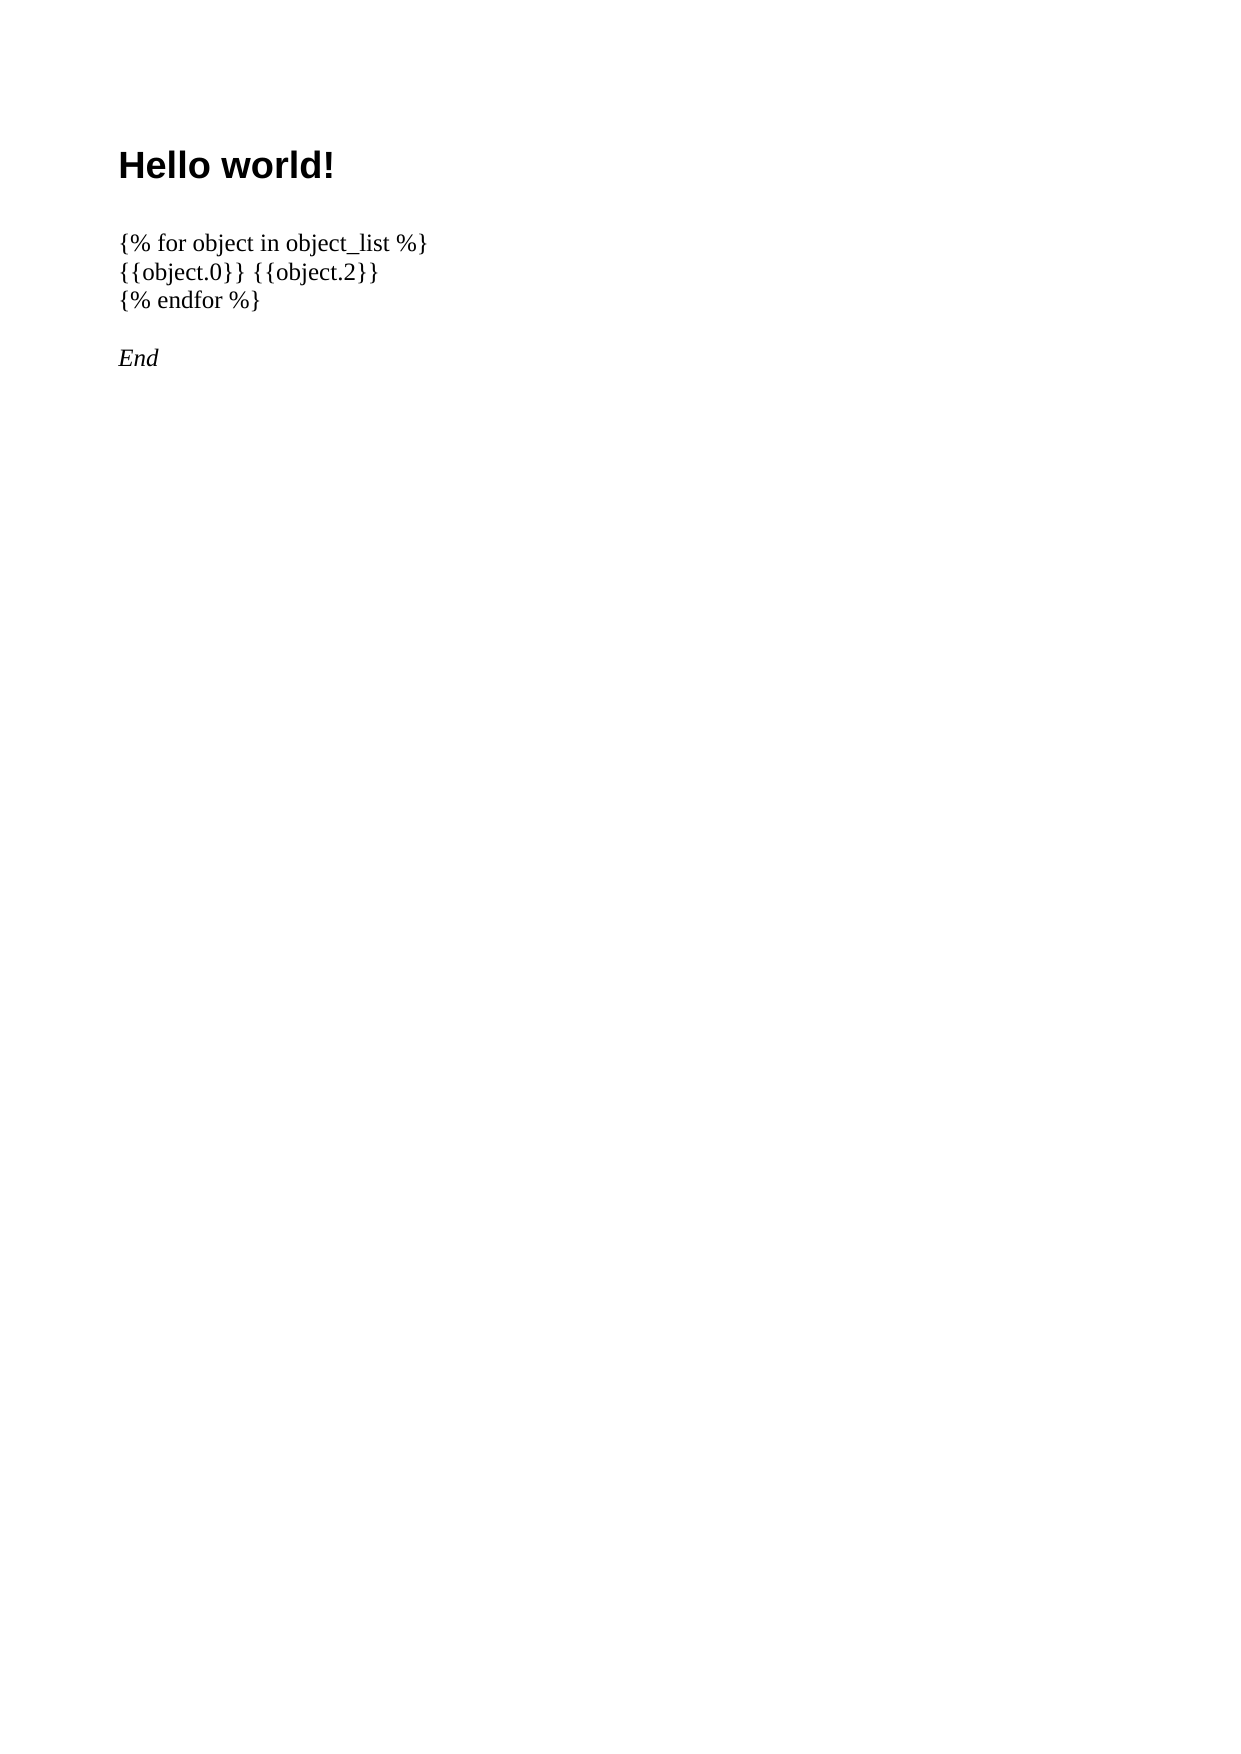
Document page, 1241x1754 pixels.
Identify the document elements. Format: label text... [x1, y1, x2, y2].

subtitle Hello world! [118, 143, 1122, 187]
text End [118, 343, 1122, 372]
text {% endfor %} [118, 286, 1122, 314]
text {{object.0}} {{object.2}} [118, 257, 1122, 286]
text {% for object in object_list %} [118, 228, 1122, 257]
